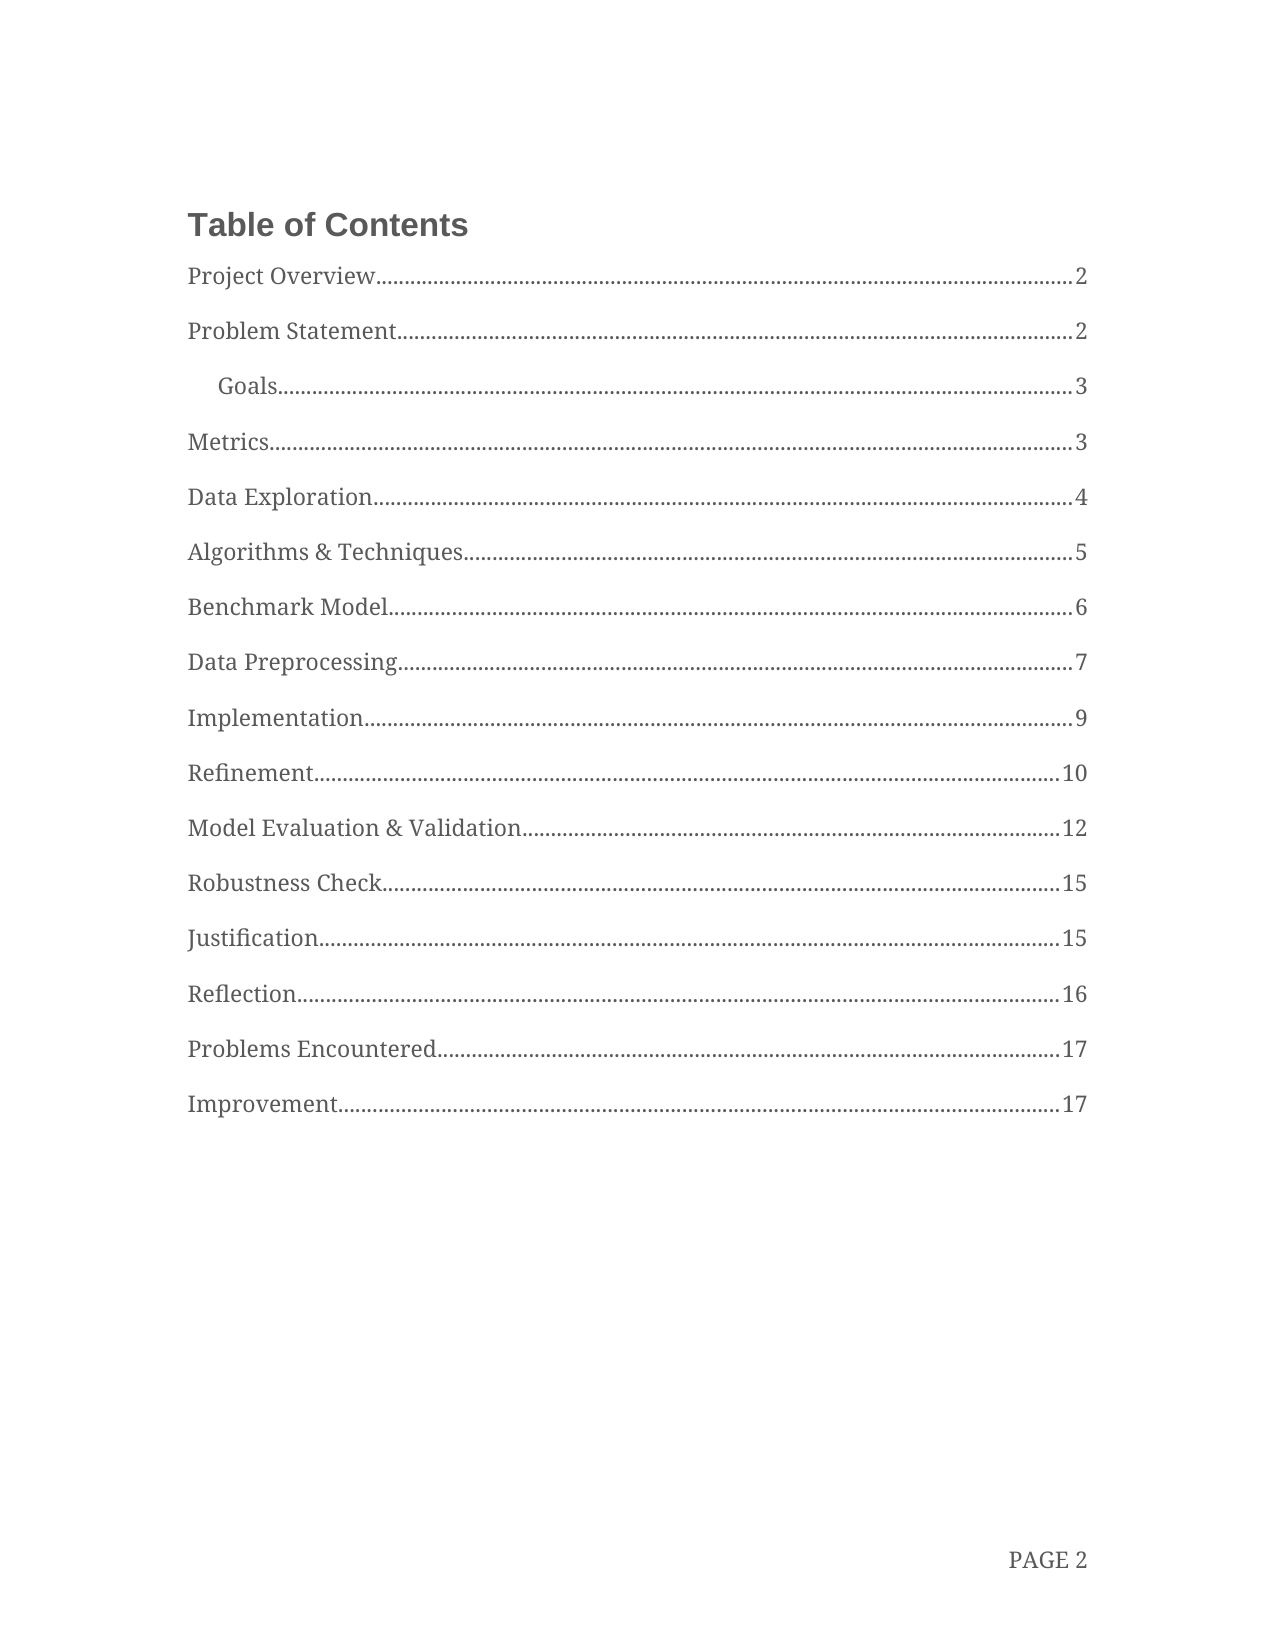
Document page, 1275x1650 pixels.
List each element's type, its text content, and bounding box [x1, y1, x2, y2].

text Improvement 17 [187, 1088, 1087, 1119]
text Data Exploration 4 [187, 481, 1087, 512]
text Robustness Check 15 [187, 867, 1087, 898]
text Reflection 16 [187, 978, 1087, 1009]
text Implementation 9 [187, 702, 1087, 733]
text Model Evaluation & Validation 12 [187, 812, 1087, 843]
text Metrics 3 [187, 426, 1087, 457]
text Problem Statement 2 [187, 315, 1087, 346]
text Algorithms & Techniques 5 [187, 536, 1087, 567]
text Project Overview 2 [187, 260, 1087, 291]
text Problems Encountered 17 [187, 1033, 1087, 1064]
text Refinement 10 [187, 757, 1087, 788]
text Benchmark Model 6 [187, 591, 1087, 622]
text Data Preprocessing 7 [187, 646, 1087, 678]
text Goals 3 [217, 370, 1087, 401]
text Justification 15 [187, 922, 1087, 954]
subtitle Table of Contents [187, 205, 1087, 243]
